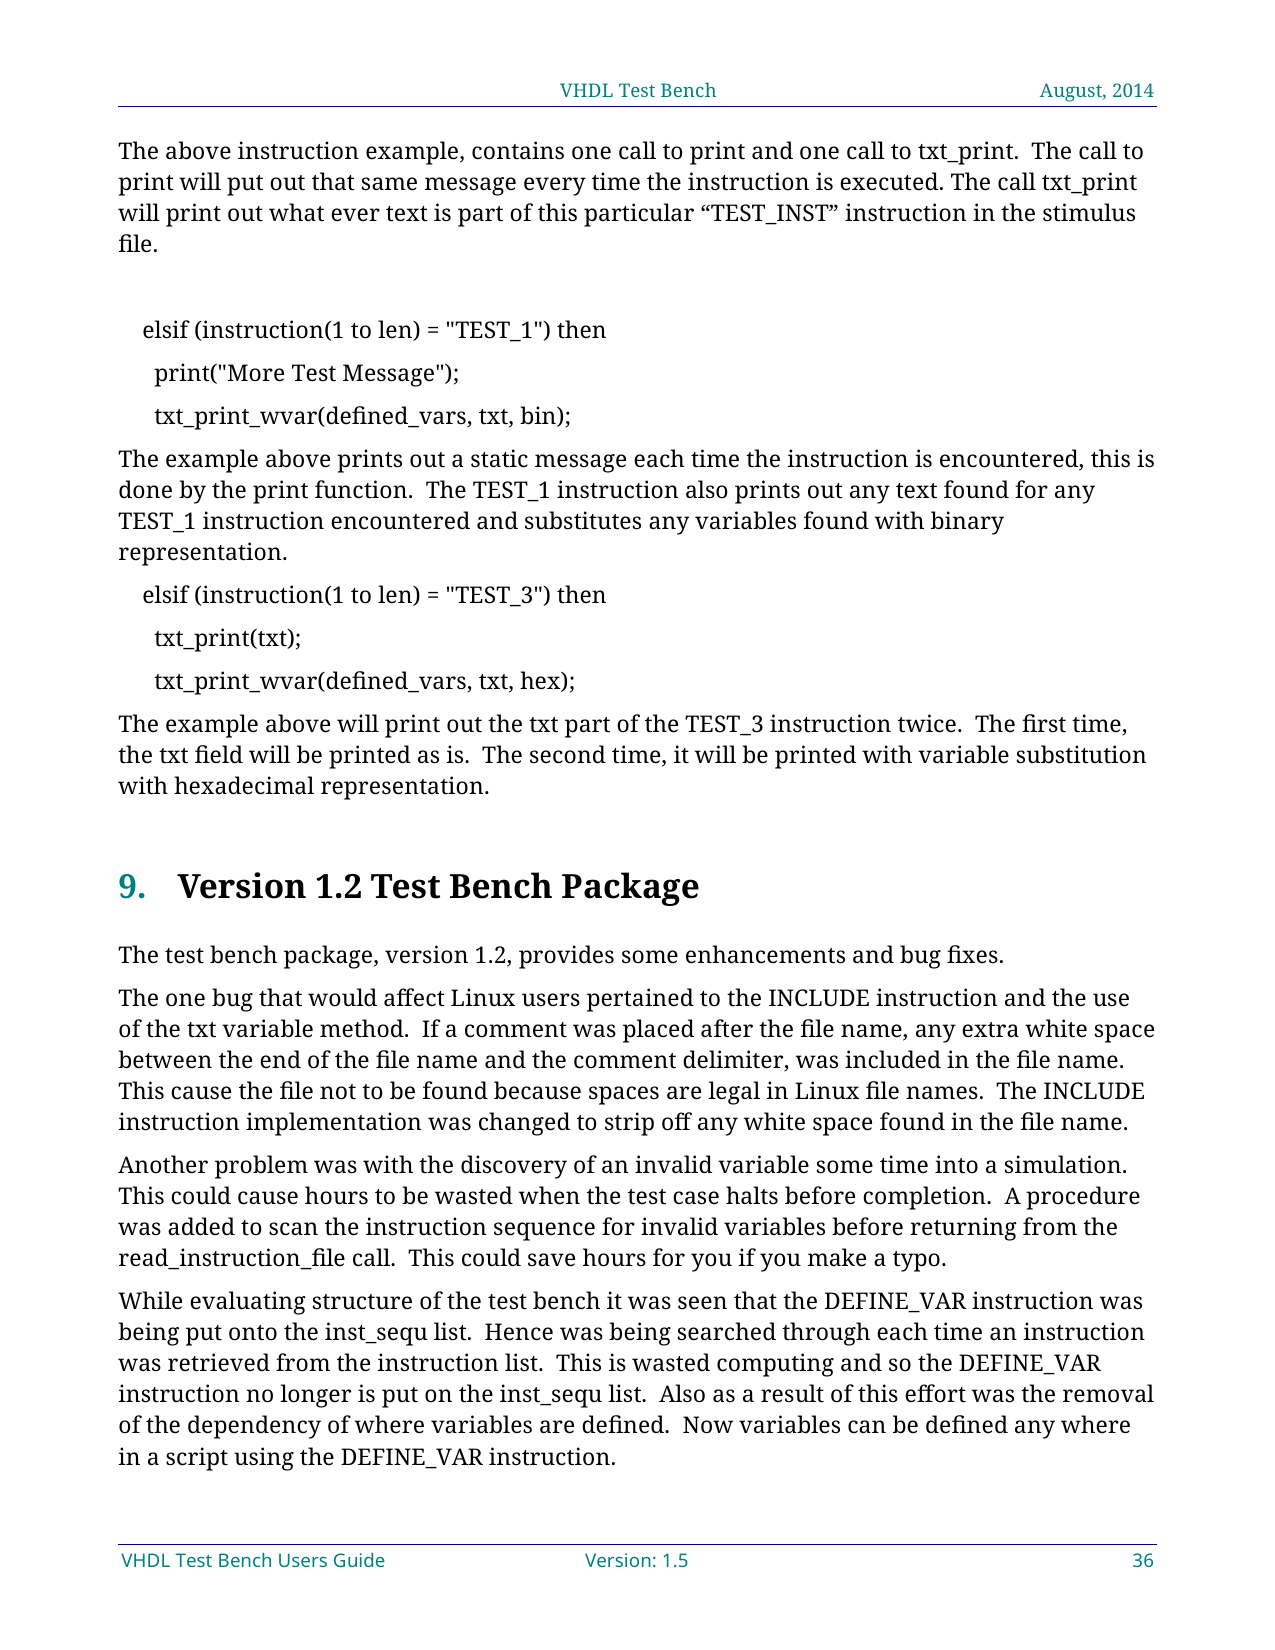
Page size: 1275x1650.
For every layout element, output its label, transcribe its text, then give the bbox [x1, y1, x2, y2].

text The example above will print out the txt part of the TEST_3 instruction twice. The first time, the txt field will be printed as is. The second time, it will be printed with variable substitution with hexadecimal representation. [118, 708, 1157, 801]
text print("More Test Message"); [118, 357, 1157, 388]
text The example above prints out a static message each time the instruction is encountered, this is done by the print function. The TEST_1 instruction also prints out any text found for any TEST_1 instruction encountered and substitutes any variables found with binary representation. [118, 443, 1157, 567]
text The above instruction example, contains one call to print and one call to txt_print. The call to print will put out that same message every time the instruction is executed. The call txt_print will print out what ever text is part of this particular “TEST_INST” instruction in the stimulus file. [118, 135, 1157, 259]
text While evaluating structure of the test bench it was seen that the DEFINE_VAR instruction was being put onto the inst_sequ list. Hence was being searched through each time an instruction was retrieved from the instruction list. This is wasted computing and so the DEFINE_VAR instruction no longer is put on the inst_sequ list. Also as a result of this effort was the removal of the dependency of where variables are defined. Now variables can be defined any where in a script using the DEFINE_VAR instruction. [118, 1285, 1157, 1472]
text The one bug that would affect Linux users pertained to the INCLUDE instruction and the use of the txt variable method. If a comment was placed after the file name, any extra white space between the end of the file name and the comment delimiter, was included in the file name. This cause the file not to be found because spaces are legal in Linux file names. The INCLUDE instruction implementation was changed to strip off any white space found in the file name. [118, 982, 1157, 1137]
text Another problem was with the discovery of an invalid variable some time into a simulation. This could cause hours to be wasted when the test case halts before completion. A procedure was added to scan the instruction sequence for invalid variables before returning from the read_instruction_file call. This could save hours for you if you make a typo. [118, 1149, 1157, 1273]
subtitle Version 1.2 test bench package [118, 862, 1157, 908]
text txt_print(txt); [118, 622, 1157, 653]
text txt_print_wvar(defined_vars, txt, hex); [118, 665, 1157, 696]
text txt_print_wvar(defined_vars, txt, bin); [118, 400, 1157, 431]
text elsif (instruction(1 to len) = "TEST_1") then [118, 314, 1157, 345]
text The test bench package, version 1.2, provides some enhancements and bug fixes. [118, 939, 1157, 970]
text elsif (instruction(1 to len) = "TEST_3") then [118, 579, 1157, 610]
